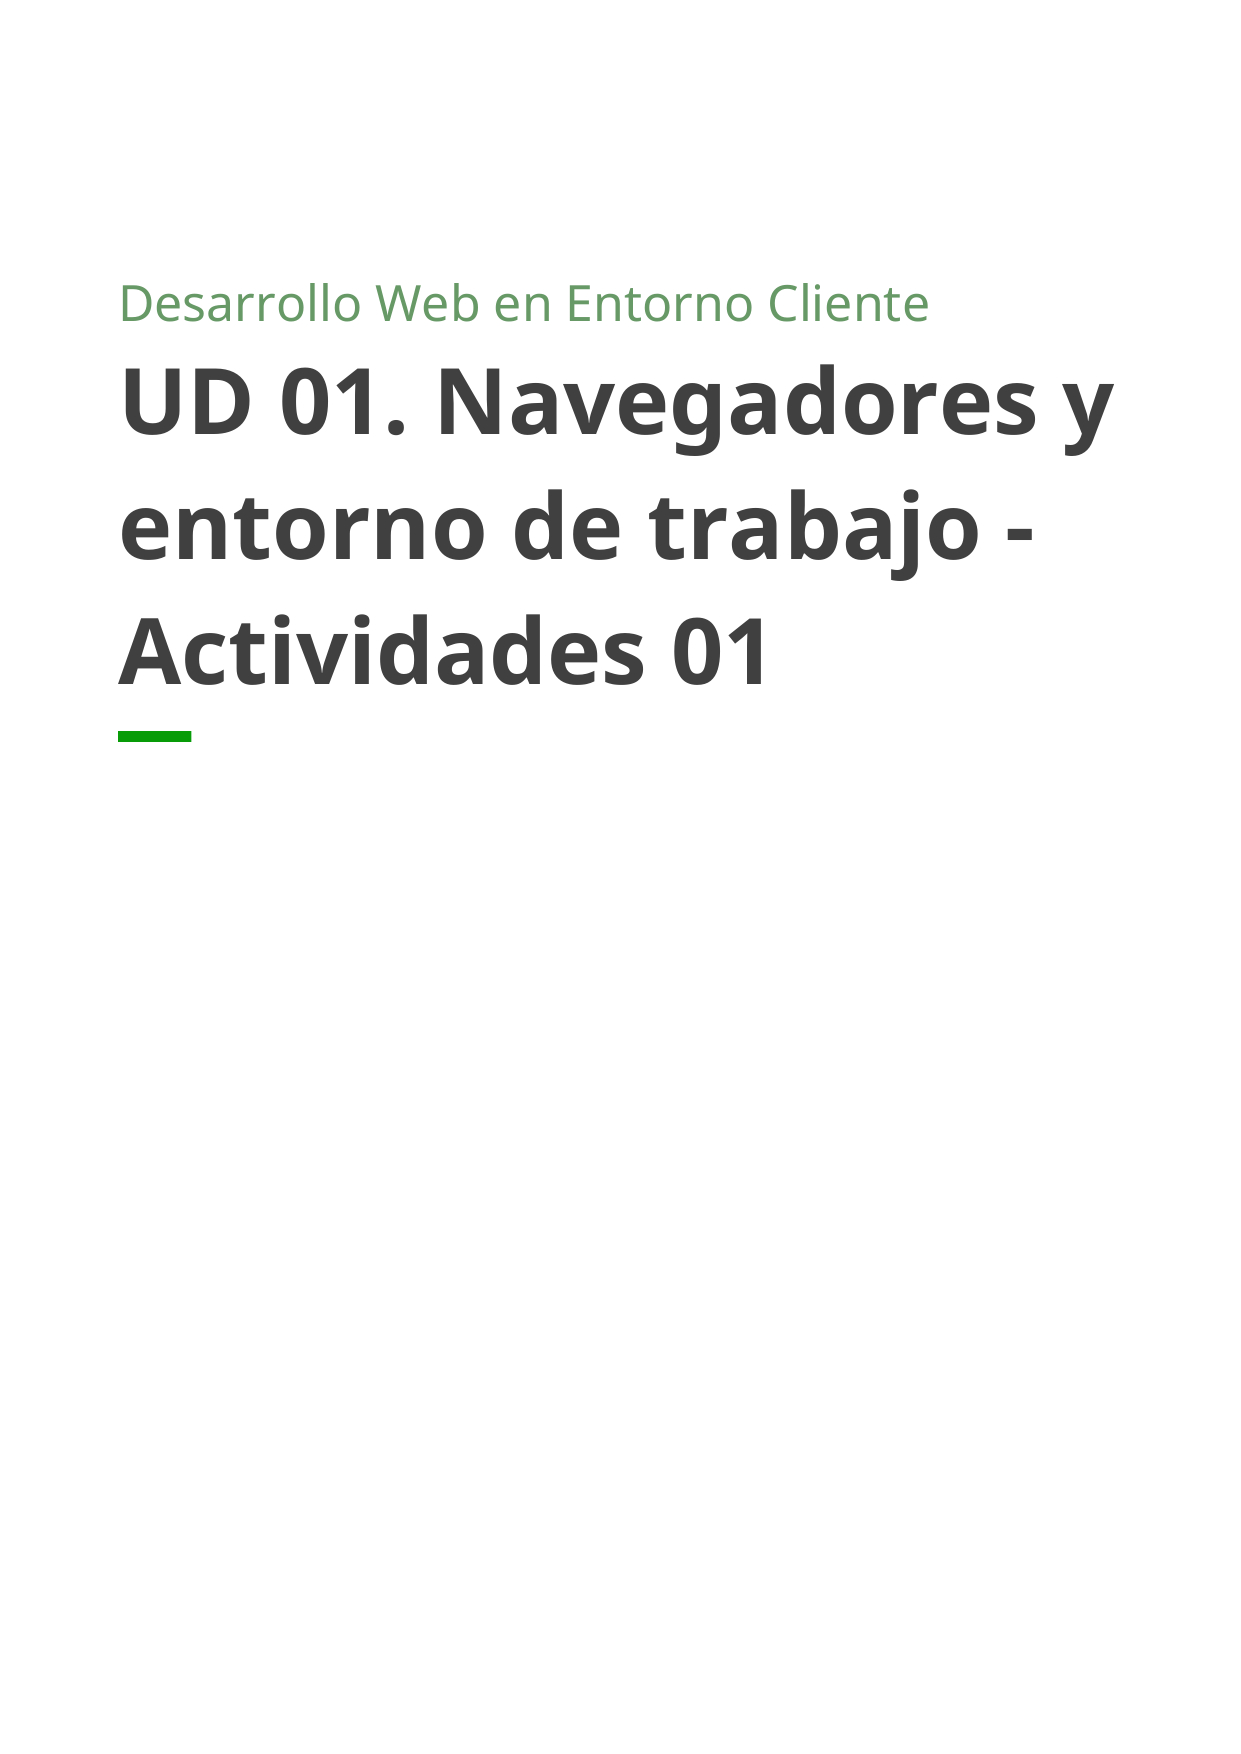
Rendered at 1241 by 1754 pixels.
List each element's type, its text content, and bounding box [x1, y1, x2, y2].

title Desarrollo Web en Entorno Cliente UD 01. Navegadores y entorno de trabajo - Actividades 01 [118, 268, 1122, 711]
picture [118, 731, 192, 742]
